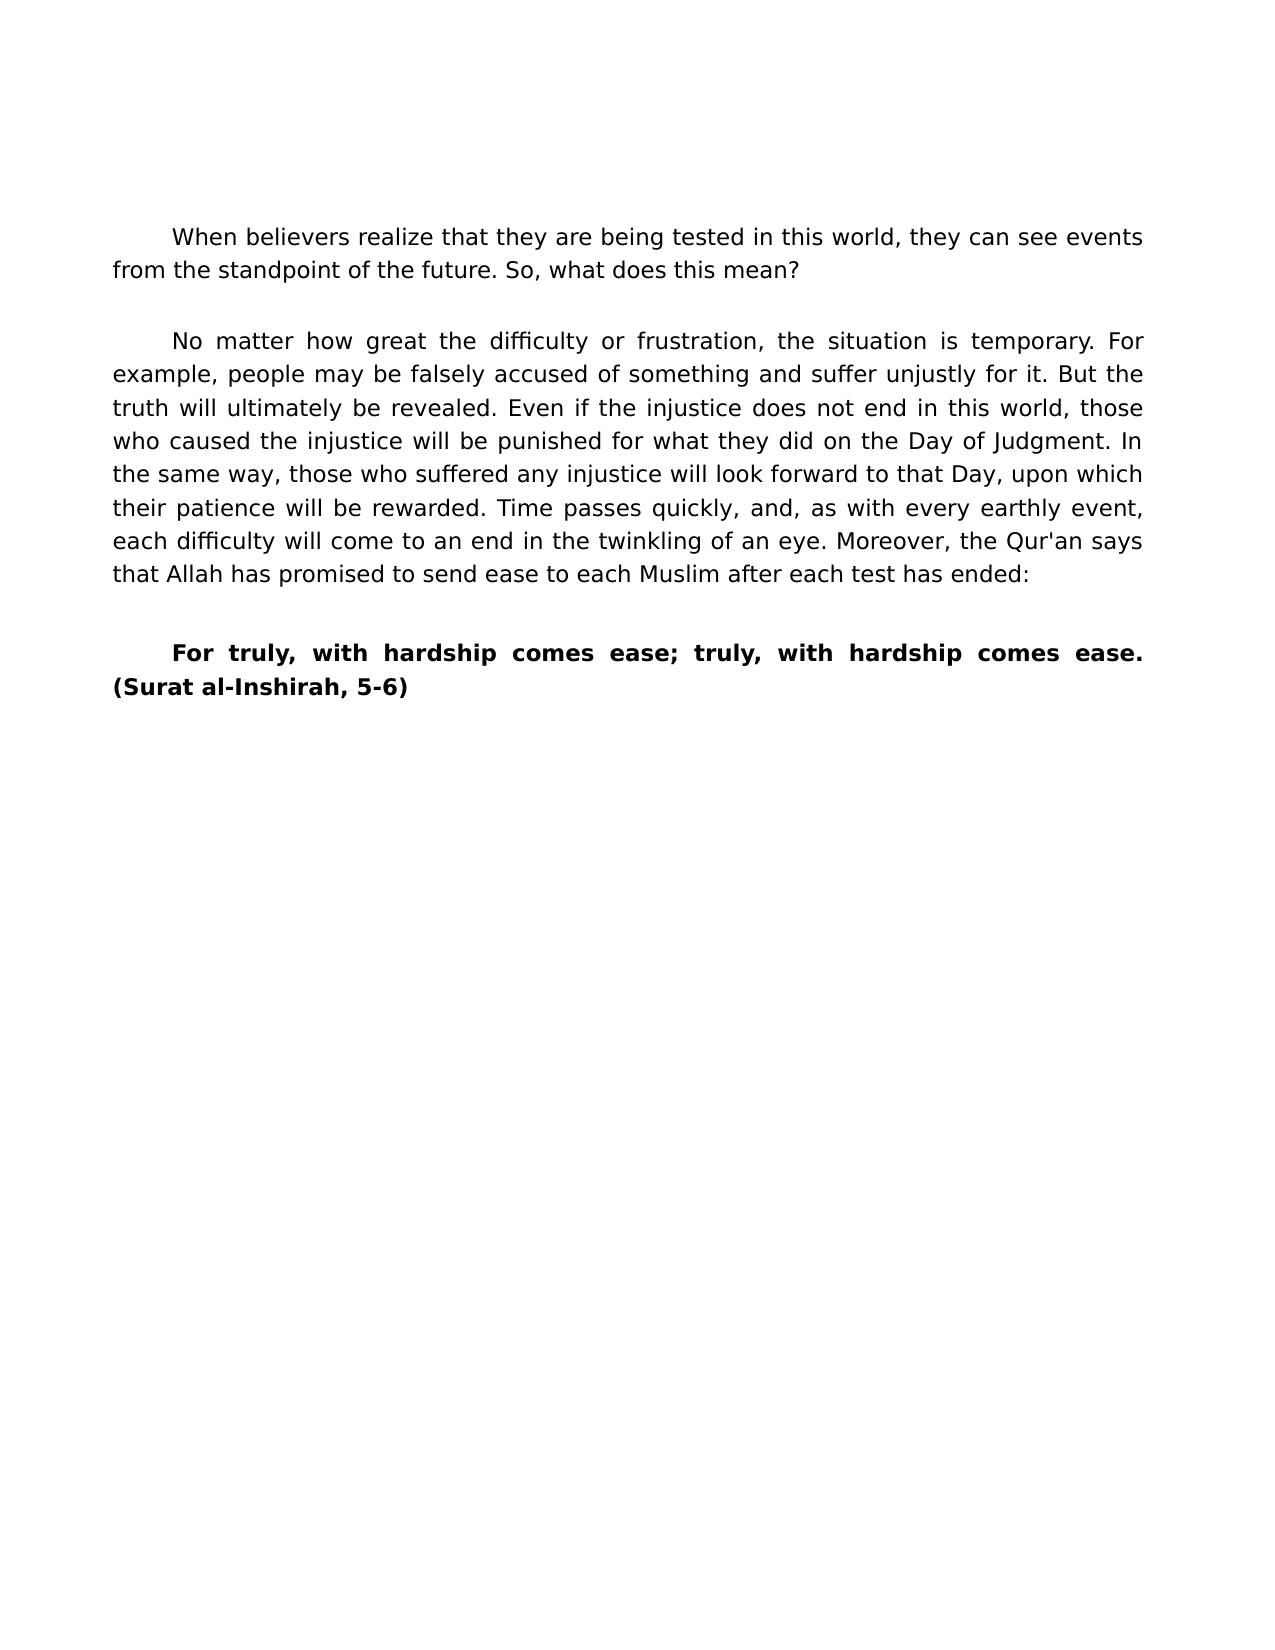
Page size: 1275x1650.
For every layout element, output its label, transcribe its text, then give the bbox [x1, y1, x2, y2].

text For truly, with hardship comes ease; truly, with hardship comes ease. (Surat al-Inshirah, 5-6) [112, 635, 1145, 702]
text No matter how great the difficulty or frustration, the situation is temporary. For example, people may be falsely accused of something and suffer unjustly for it. But the truth will ultimately be revealed. Even if the injustice does not end in this world, those who caused the injustice will be punished for what they did on the Day of Judgment. In the same way, those who suffered any injustice will look forward to that Day, upon which their patience will be rewarded. Time passes quickly, and, as with every earthly event, each difficulty will come to an end in the twinkling of an eye. Moreover, the Qur'an says that Allah has promised to send ease to each Muslim after each test has ended: [112, 323, 1145, 589]
text When believers realize that they are being tested in this world, they can see events from the standpoint of the future. So, what does this mean? [112, 218, 1145, 285]
